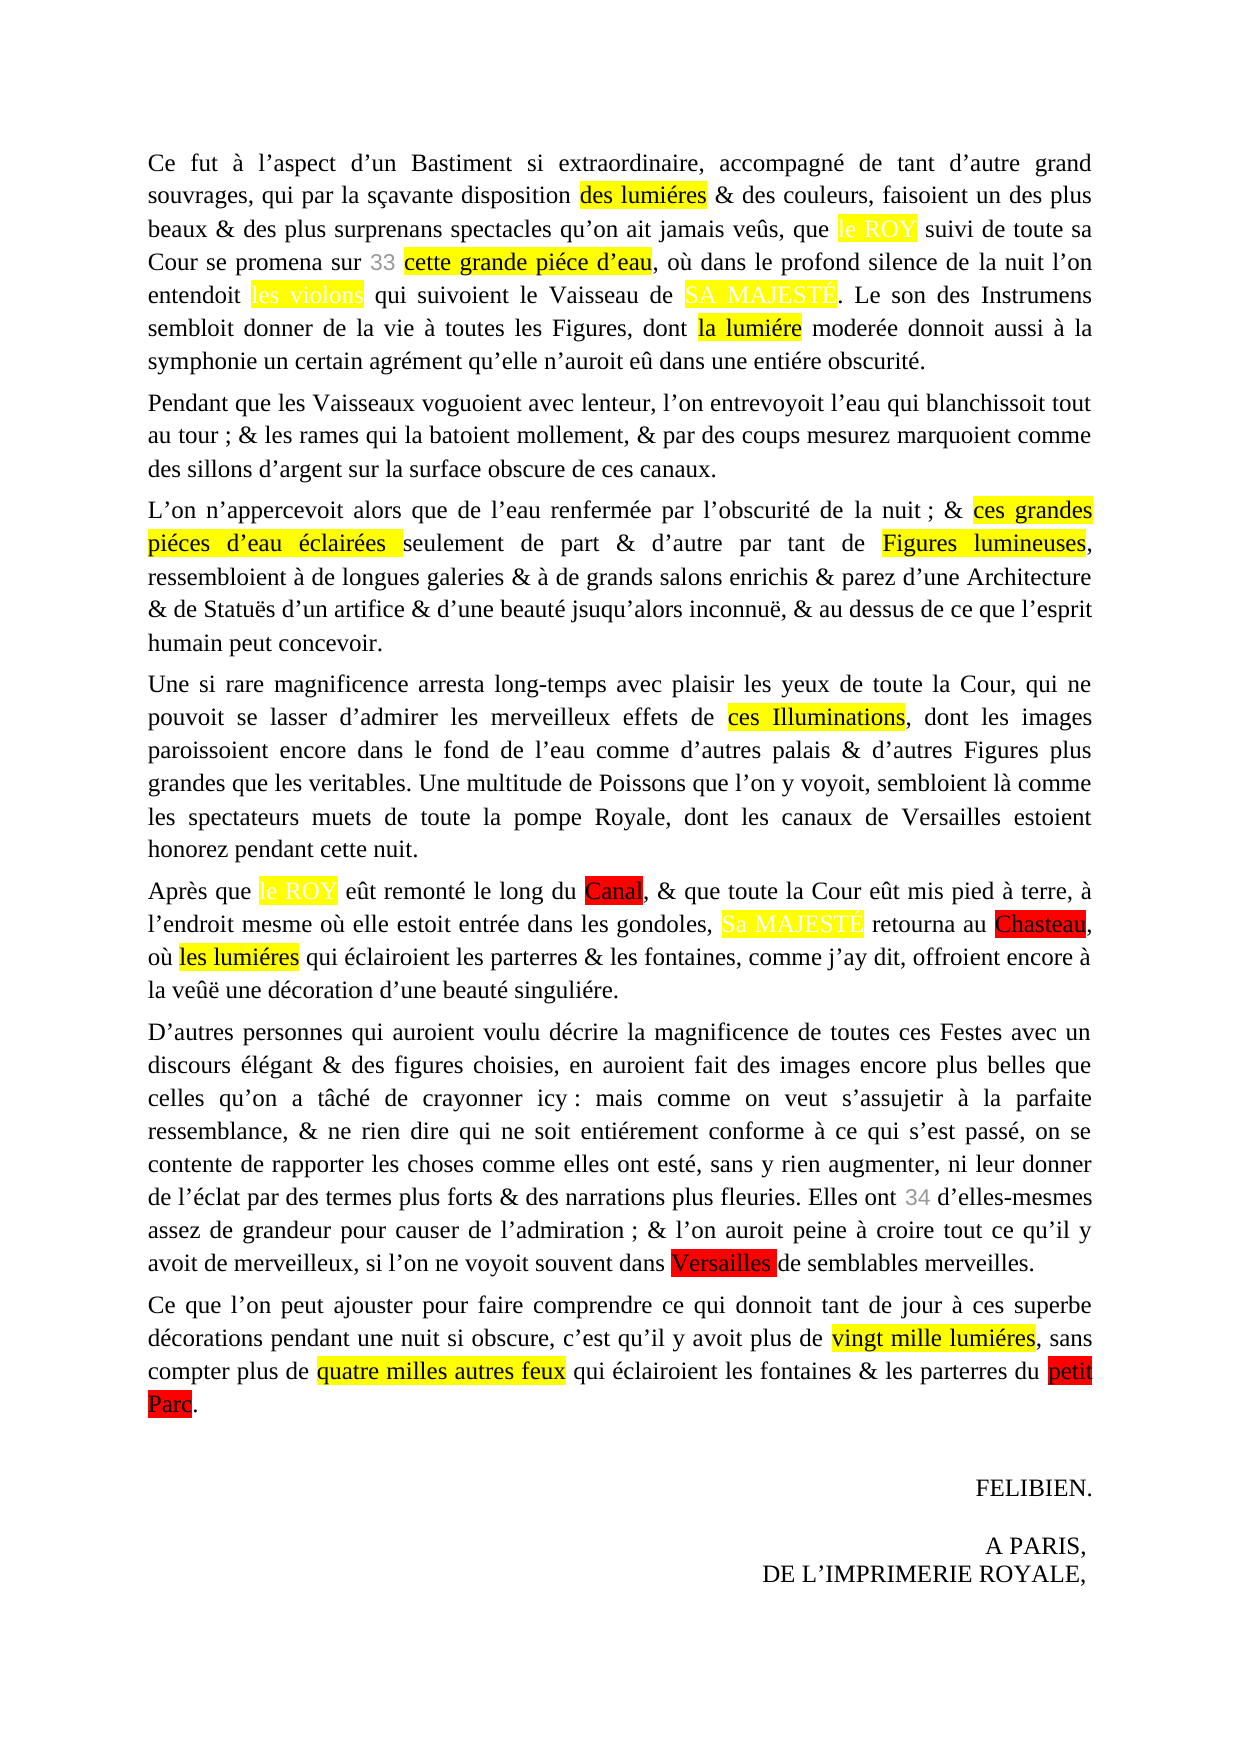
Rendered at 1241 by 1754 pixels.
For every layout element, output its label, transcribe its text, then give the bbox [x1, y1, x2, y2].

text A PARIS, [148, 1531, 1093, 1559]
text FELIBIEN. [148, 1473, 1093, 1502]
text Ce fut à l’aspect d’un Bastiment si extraordinaire, accompagné de tant d’autre grand souvrages, qui par la sçavante disposition des lumiéres & des couleurs, faisoient un des plus beaux & des plus surprenans spectacles qu’on ait jamais veûs, que le ROY suivi de toute sa Cour se promena sur 33 cette grande piéce d’eau, où dans le profond silence de la nuit l’on entendoit les violons qui suivoient le Vaisseau de SA MAJESTÉ. Le son des Instrumens sembloit donner de la vie à toutes les Figures, dont la lumiére moderée donnoit aussi à la symphonie un certain agrément qu’elle n’auroit eû dans une entiére obscurité. [148, 148, 1093, 374]
text DE L’IMPRIMERIE ROYALE, [148, 1559, 1093, 1588]
text Ce que l’on peut ajouster pour faire comprendre ce qui donnoit tant de jour à ces superbe décorations pendant une nuit si obscure, c’est qu’il y avoit plus de vingt mille lumiéres, sans compter plus de quatre milles autres feux qui éclairoient les fontaines & les parterres du petit Parc. [148, 1290, 1093, 1418]
text D’autres personnes qui auroient voulu décrire la magnificence de toutes ces Festes avec un discours élégant & des figures choisies, en auroient fait des images encore plus belles que celles qu’on a tâché de crayonner icy : mais comme on veut s’assujetir à la parfaite ressemblance, & ne rien dire qui ne soit entiérement conforme à ce qui s’est passé, on se contente de rapporter les choses comme elles ont esté, sans y rien augmenter, ni leur donner de l’éclat par des termes plus forts & des narrations plus fleuries. Elles ont 34 d’elles-mesmes assez de grandeur pour causer de l’admiration ; & l’on auroit peine à croire tout ce qu’il y avoit de merveilleux, si l’on ne voyoit souvent dans Versailles de semblables merveilles. [148, 1017, 1093, 1277]
text L’on n’appercevoit alors que de l’eau renfermée par l’obscurité de la nuit ; & ces grandes piéces d’eau éclairées seulement de part & d’autre par tant de Figures lumineuses, ressembloient à de longues galeries & à de grands salons enrichis & parez d’une Architecture & de Statuës d’un artifice & d’une beauté jsuqu’alors inconnuë, & au dessus de ce que l’esprit humain peut concevoir. [148, 496, 1093, 656]
text Après que le ROY eût remonté le long du Canal, & que toute la Cour eût mis pied à terre, à l’endroit mesme où elle estoit entrée dans les gondoles, Sa MAJESTÉ retourna au Chasteau, où les lumiéres qui éclairoient les parterres & les fontaines, comme j’ay dit, offroient encore à la veûë une décoration d’une beauté singuliére. [148, 876, 1093, 1004]
text Une si rare magnificence arresta long-temps avec plaisir les yeux de toute la Cour, qui ne pouvoit se lasser d’admirer les merveilleux effets de ces Illuminations, dont les images paroissoient encore dans le fond de l’eau comme d’autres palais & d’autres Figures plus grandes que les veritables. Une multitude de Poissons que l’on y voyoit, sembloient là comme les spectateurs muets de toute la pompe Royale, dont les canaux de Versailles estoient honorez pendant cette nuit. [148, 669, 1093, 863]
text Pendant que les Vaisseaux voguoient avec lenteur, l’on entrevoyoit l’eau qui blanchissoit tout au tour ; & les rames qui la batoient mollement, & par des coups mesurez marquoient comme des sillons d’argent sur la surface obscure de ces canaux. [148, 388, 1093, 482]
